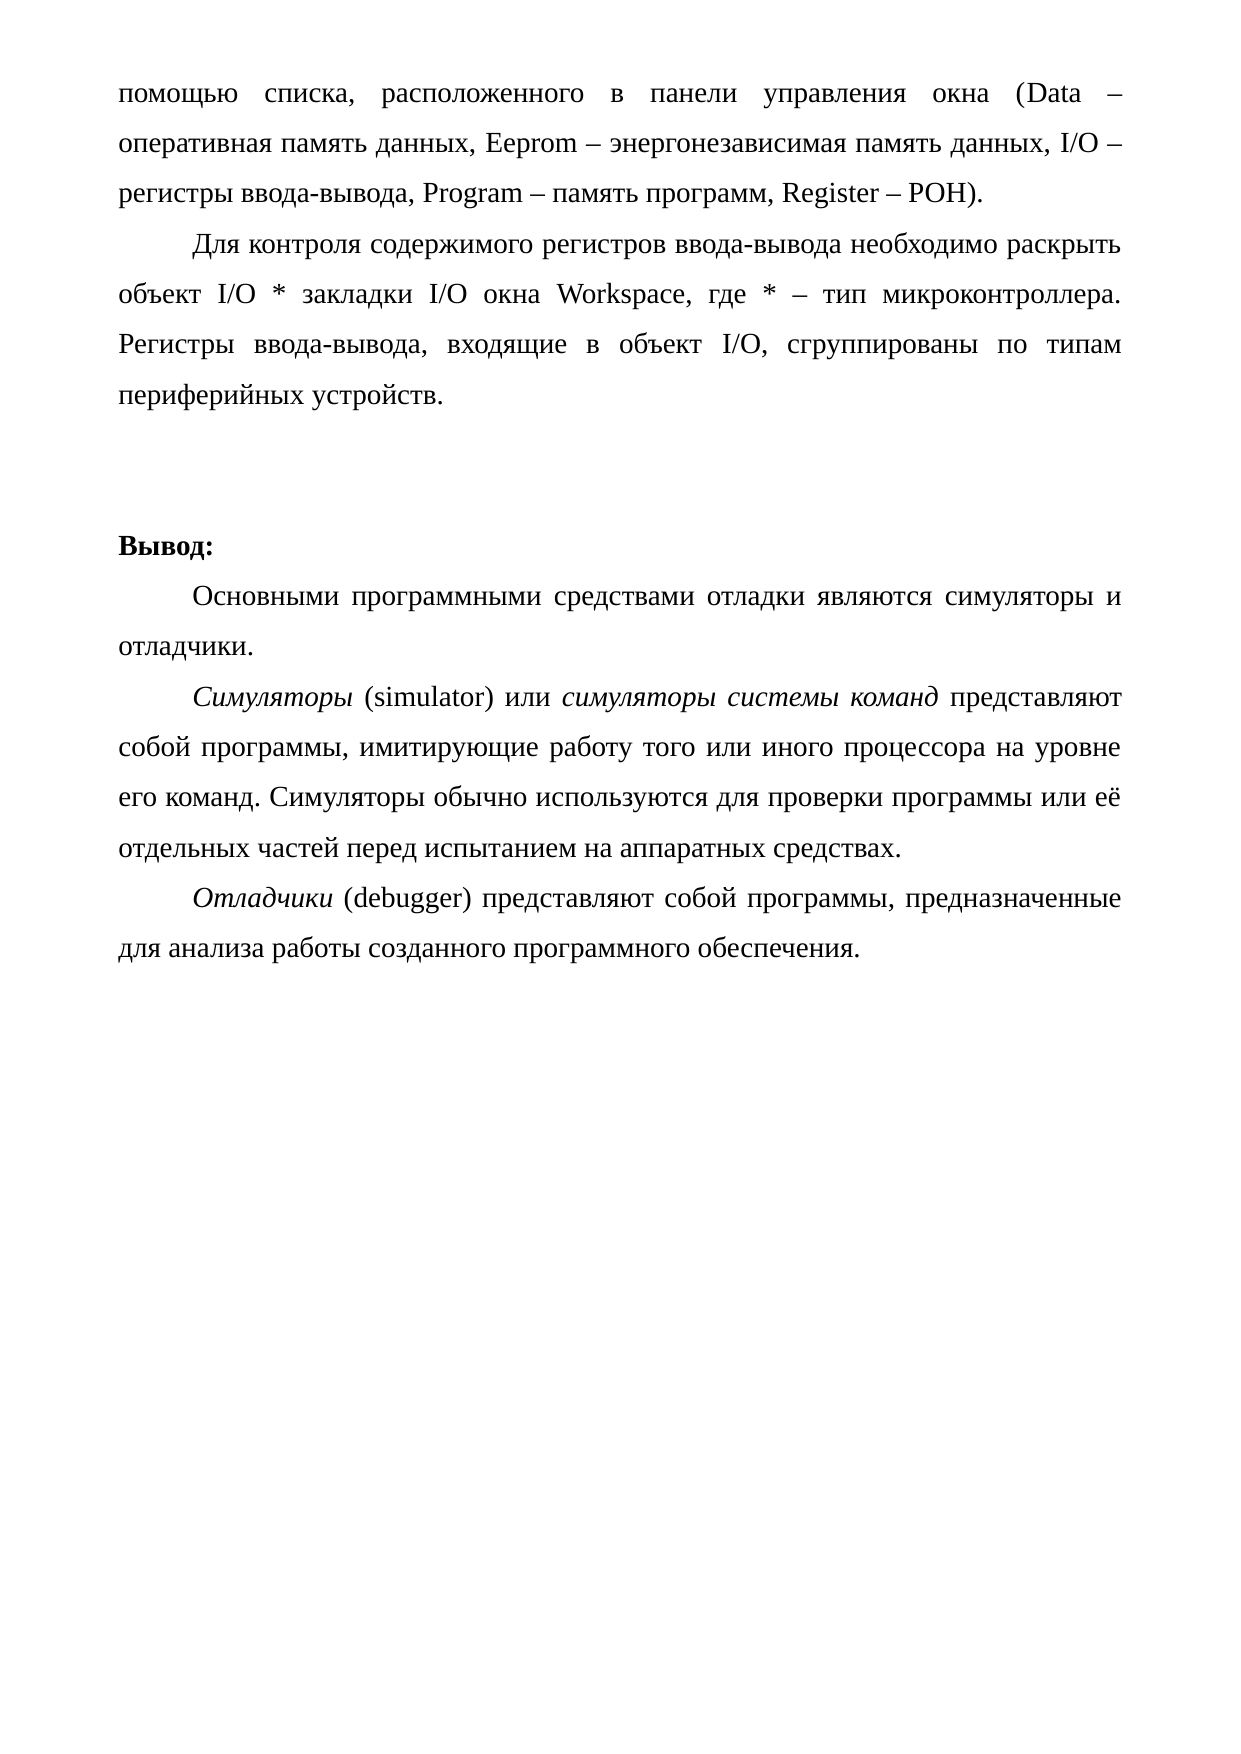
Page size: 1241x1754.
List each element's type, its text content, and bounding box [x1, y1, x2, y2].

text Отладчики (debugger) представляют собой программы, предназначенные для анализа работы созданного программного обеспечения. [118, 880, 1122, 964]
text Симуляторы (simulator) или симуляторы системы команд представляют собой программы, имитирующие работу того или иного процессора на уровне его команд. Симуляторы обычно используются для проверки программы или её отдельных частей перед испытанием на аппаратных средствах. [118, 679, 1122, 863]
text Вывод: Основными программными средствами отладки являются симуляторы и отладчики. [118, 528, 1122, 662]
text Для контроля содержимого регистров ввода-вывода необходимо раскрыть объект I/O * закладки I/O окна Workspace, где * – тип микроконтроллера. Регистры ввода-вывода, входящие в объект I/O, сгруппированы по типам периферийных устройств. [118, 226, 1122, 410]
text помощью списка, расположенного в панели управления окна (Data – оперативная память данных, Eeprom – энергонезависимая память данных, I/O – регистры ввода-вывода, Program – память программ, Register – РОН). [118, 75, 1122, 209]
